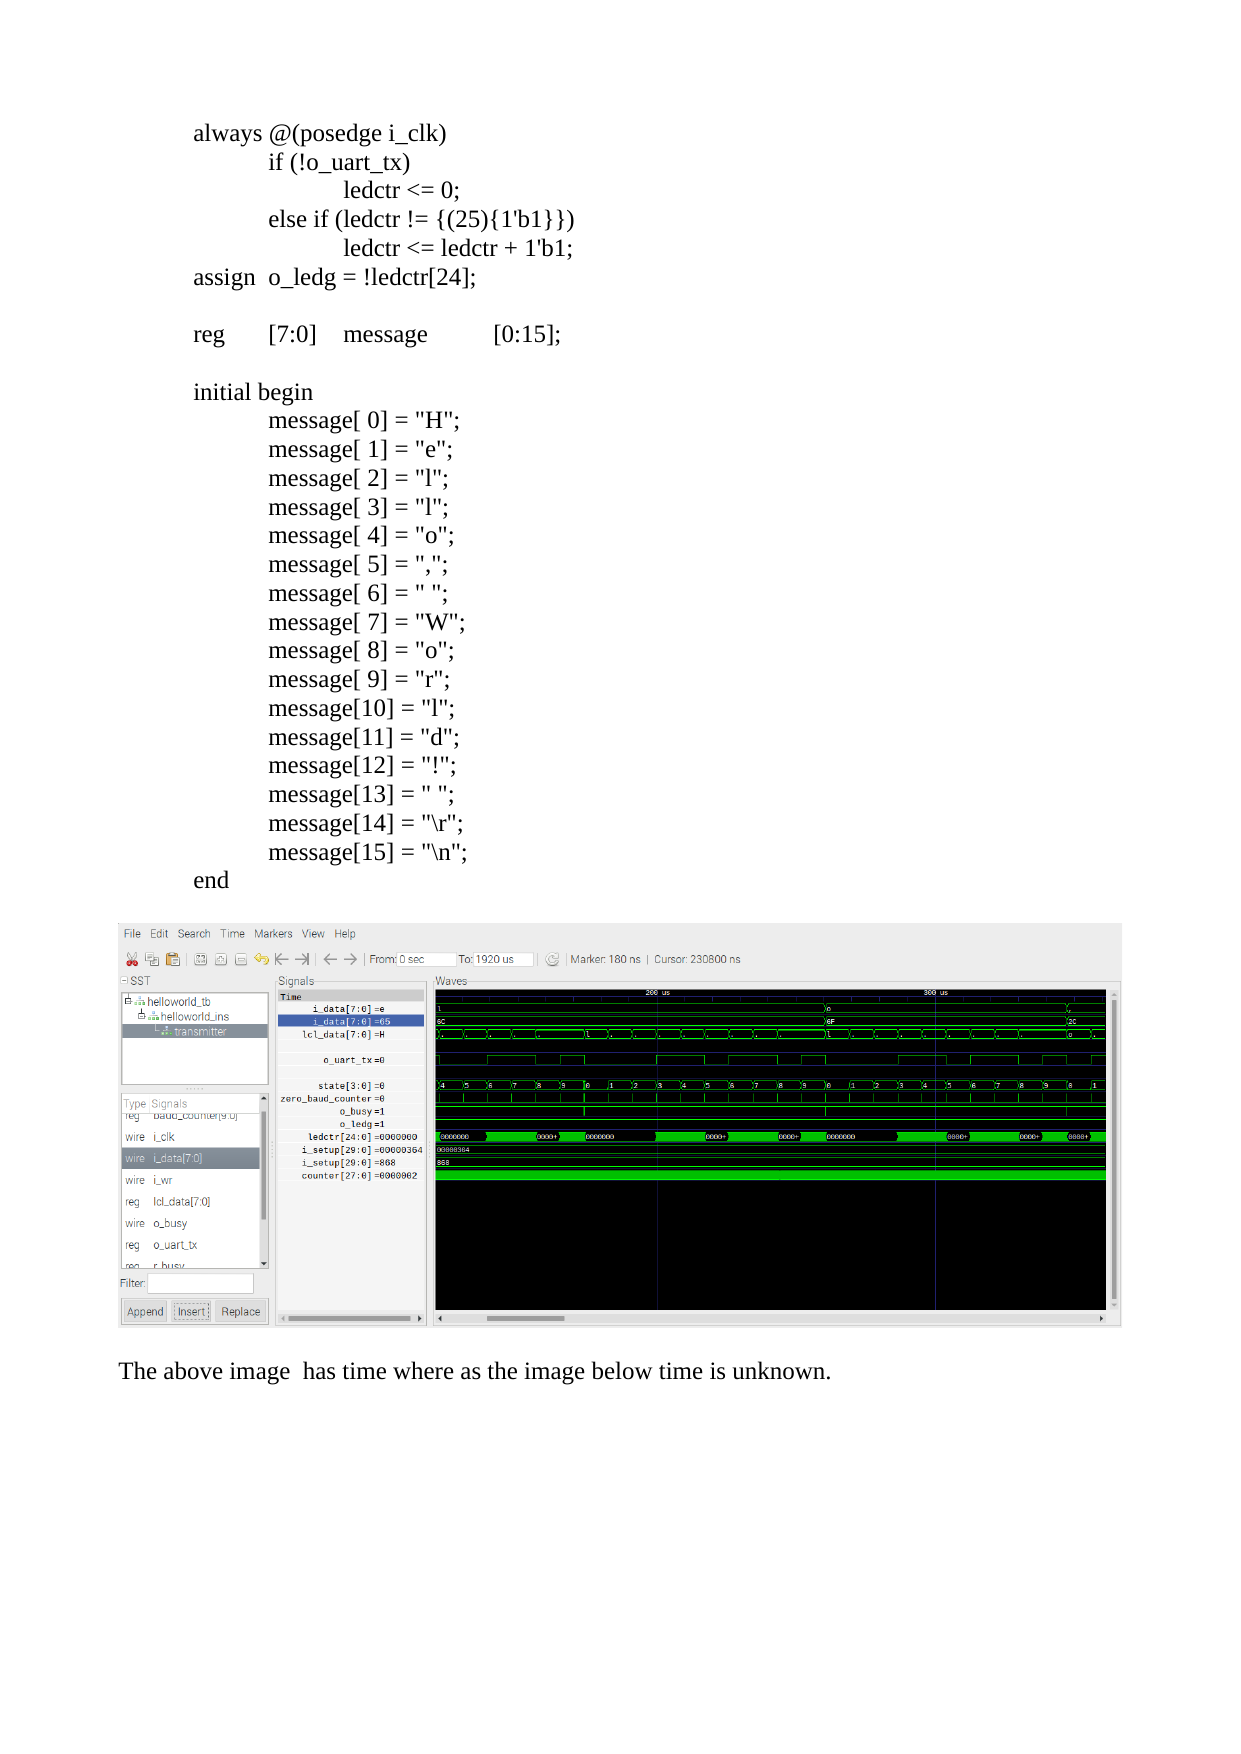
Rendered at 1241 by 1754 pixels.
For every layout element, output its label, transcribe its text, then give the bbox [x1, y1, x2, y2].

text ledctr <= 0; [118, 176, 1122, 204]
text message[15] = "\n"; [118, 837, 1122, 866]
text if (!o_uart_tx) [118, 147, 1122, 176]
text end [118, 866, 1122, 894]
text message[10] = "l"; [118, 693, 1122, 722]
text assign o_ledg = !ledctr[24]; [118, 262, 1122, 291]
text message[ 1] = "e"; [118, 434, 1122, 463]
text ledctr <= ledctr + 1'b1; [118, 233, 1122, 262]
text message[ 8] = "o"; [118, 636, 1122, 664]
text initial begin [118, 377, 1122, 406]
text message[ 5] = ","; [118, 549, 1122, 578]
text message[13] = " "; [118, 779, 1122, 808]
text message[11] = "d"; [118, 722, 1122, 751]
text message[ 2] = "l"; [118, 463, 1122, 492]
text message[14] = "\r"; [118, 808, 1122, 837]
text else if (ledctr != {(25){1'b1}}) [118, 204, 1122, 233]
text message[ 7] = "W"; [118, 607, 1122, 636]
text The above image has time where as the image below time is unknown. [118, 1356, 1122, 1385]
text message[12] = "!"; [118, 751, 1122, 779]
text message[ 3] = "l"; [118, 492, 1122, 521]
text message[ 6] = " "; [118, 578, 1122, 607]
picture [118, 923, 1123, 1328]
text message[ 4] = "o"; [118, 521, 1122, 549]
text message[ 0] = "H"; [118, 406, 1122, 434]
text message[ 9] = "r"; [118, 664, 1122, 693]
text reg [7:0] message [0:15]; [118, 319, 1122, 348]
text always @(posedge i_clk) [118, 118, 1122, 147]
